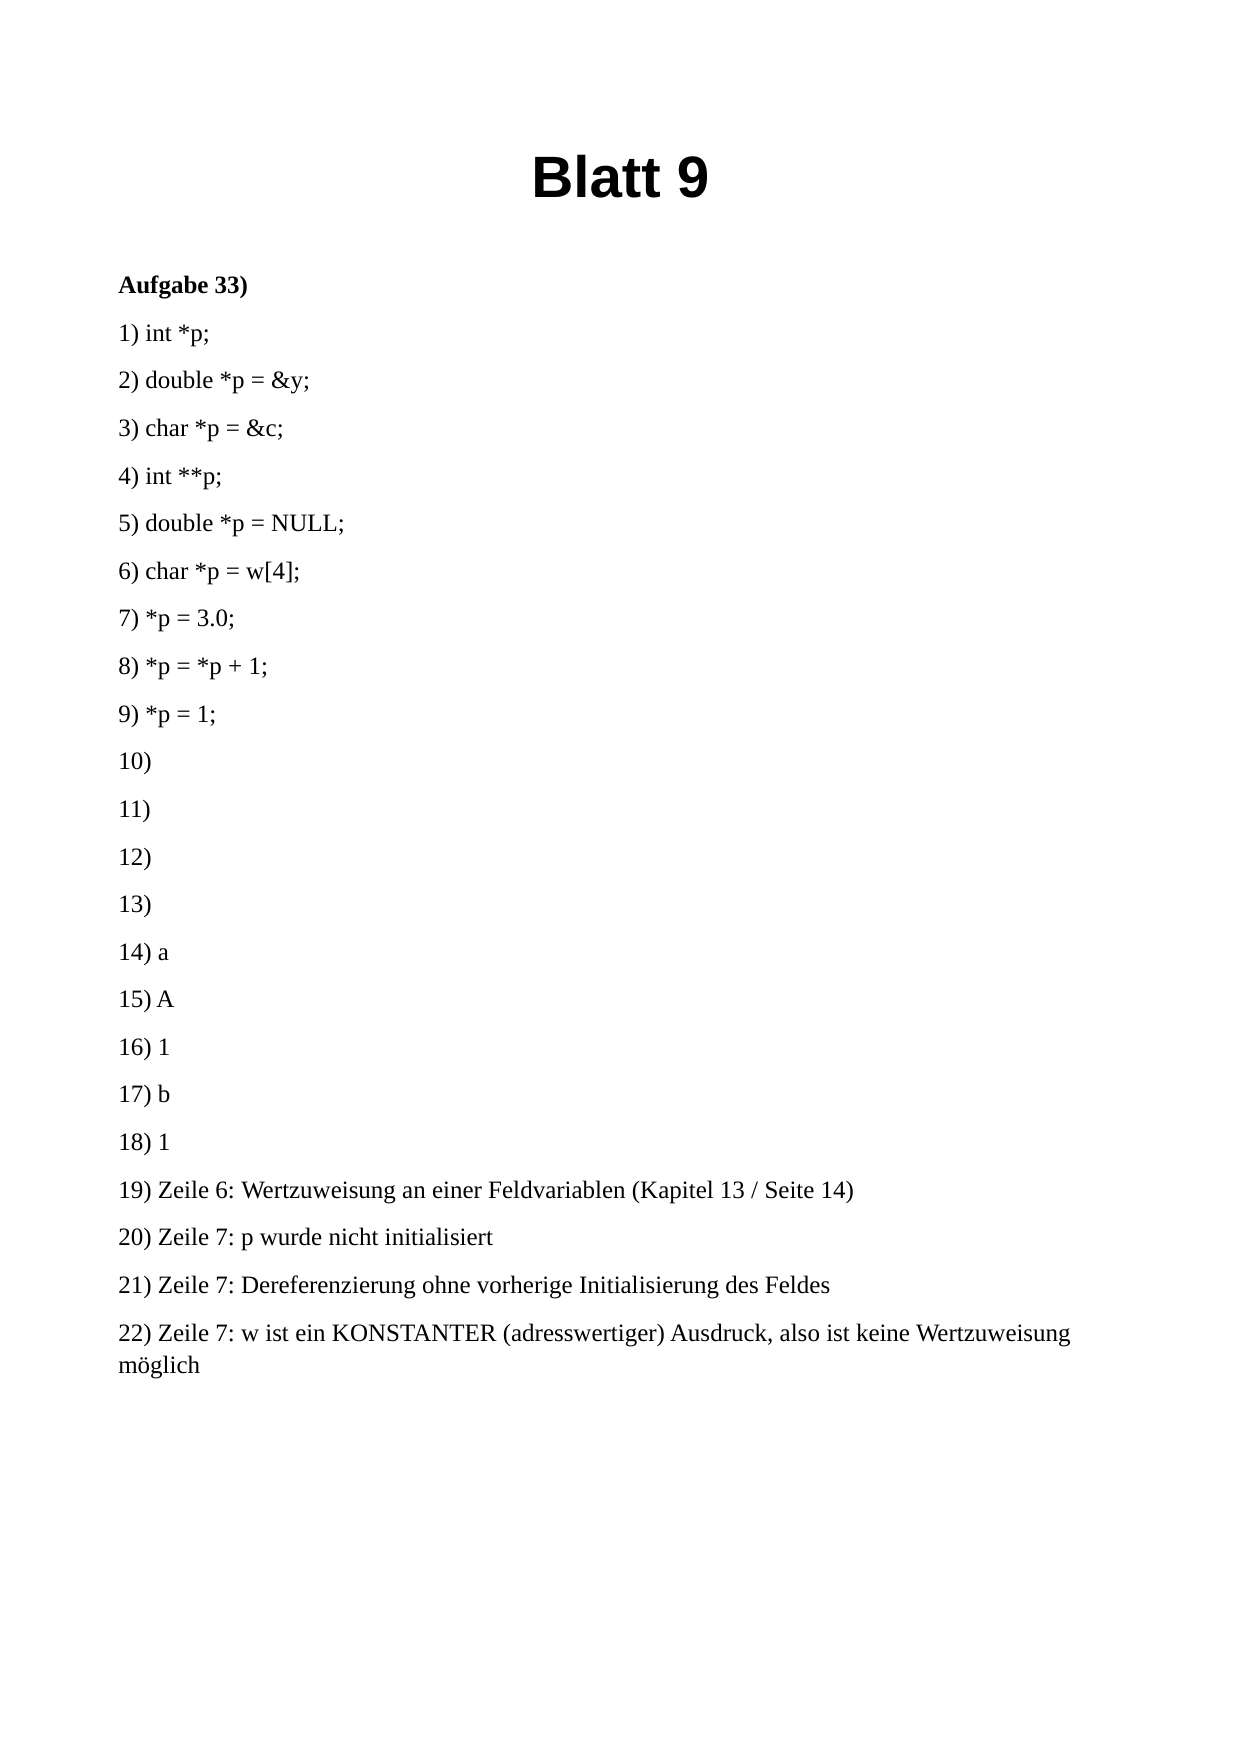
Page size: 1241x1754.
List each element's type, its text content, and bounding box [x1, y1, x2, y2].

title Blatt 9 [118, 143, 1122, 210]
text 5) double *p = NULL; [118, 508, 1122, 537]
text 14) a [118, 937, 1122, 966]
text 10) [118, 746, 1122, 775]
text 11) [118, 794, 1122, 823]
text 4) int **p; [118, 461, 1122, 489]
text 12) [118, 842, 1122, 870]
text 9) *p = 1; [118, 699, 1122, 727]
text 18) 1 [118, 1127, 1122, 1156]
text 7) *p = 3.0; [118, 603, 1122, 632]
text Aufgabe 33) [118, 270, 1122, 299]
text 6) char *p = w[4]; [118, 556, 1122, 585]
text 15) A [118, 984, 1122, 1013]
text 3) char *p = &c; [118, 413, 1122, 442]
text 21) Zeile 7: Dereferenzierung ohne vorherige Initialisierung des Feldes [118, 1270, 1122, 1299]
text 20) Zeile 7: p wurde nicht initialisiert [118, 1222, 1122, 1251]
text 19) Zeile 6: Wertzuweisung an einer Feldvariablen (Kapitel 13 / Seite 14) [118, 1175, 1122, 1203]
text 1) int *p; [118, 318, 1122, 347]
text 22) Zeile 7: w ist ein KONSTANTER (adresswertiger) Ausdruck, also ist keine Wertzuweisung möglich [118, 1318, 1122, 1379]
text 16) 1 [118, 1032, 1122, 1061]
text 8) *p = *p + 1; [118, 651, 1122, 680]
text 13) [118, 889, 1122, 918]
text 2) double *p = &y; [118, 366, 1122, 394]
text 17) b [118, 1079, 1122, 1108]
